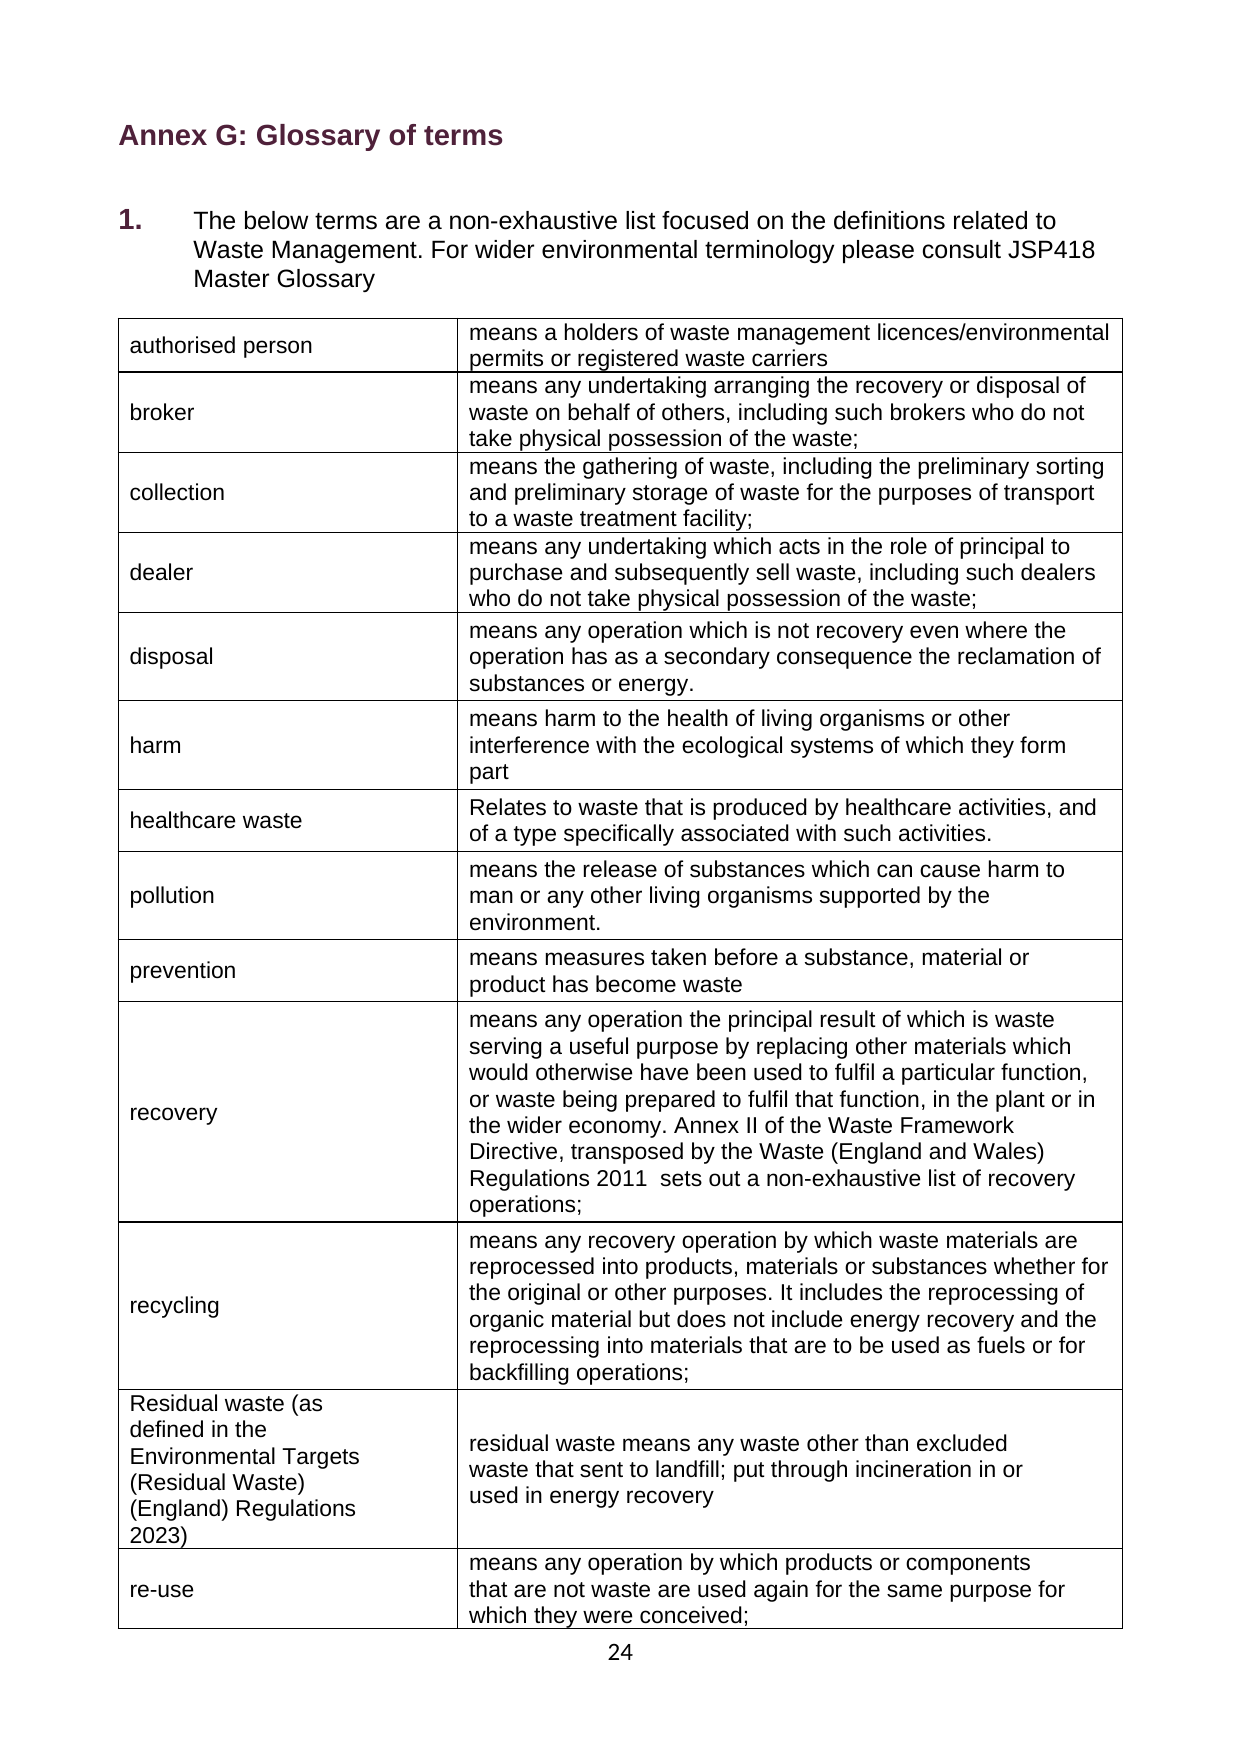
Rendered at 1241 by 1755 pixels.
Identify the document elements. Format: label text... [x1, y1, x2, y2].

table_header authorised person [119, 319, 457, 371]
table_cell Residual waste (as defined in the Environmental Targets (Residual Waste) (England) Regulations 2023) [119, 1390, 457, 1548]
table_cell pollution [119, 852, 457, 939]
table_cell recycling [119, 1223, 457, 1389]
table_cell means the release of substances which can cause harm to man or any other living organisms supported by the environment. [458, 852, 1122, 939]
table_cell disposal [119, 613, 457, 700]
table_cell means any operation by which products or components that are not waste are used again for the same purpose for which they were conceived; [458, 1549, 1122, 1628]
table_cell harm [119, 701, 457, 789]
table_cell broker [119, 373, 457, 452]
table_cell means the gathering of waste, including the preliminary sorting and preliminary storage of waste for the purposes of transport to a waste treatment facility; [458, 453, 1122, 532]
table_cell means any undertaking arranging the recovery or disposal of waste on behalf of others, including such brokers who do not take physical possession of the waste; [458, 373, 1122, 452]
table_cell Relates to waste that is produced by healthcare activities, and of a type specifically associated with such activities. [458, 790, 1122, 851]
table_cell means harm to the health of living organisms or other interference with the ecological systems of which they form part [458, 701, 1122, 789]
table_cell prevention [119, 940, 457, 1001]
table_cell means any operation which is not recovery even where the operation has as a secondary consequence the reclamation of substances or energy. [458, 613, 1122, 700]
table_cell recovery [119, 1002, 457, 1221]
table_header means a holders of waste management licences/environmental permits or registered waste carriers [458, 319, 1122, 371]
table_cell means any undertaking which acts in the role of principal to purchase and subsequently sell waste, including such dealers who do not take physical possession of the waste; [458, 533, 1122, 612]
table_cell means any operation the principal result of which is waste serving a useful purpose by replacing other materials which would otherwise have been used to fulfil a particular function, or waste being prepared to fulfil that function, in the plant or in the wider economy. Annex II of the Waste Framework Directive, transposed by the Waste (England and Wales) Regulations 2011 sets out a non-exhaustive list of recovery operations; [458, 1002, 1122, 1221]
table_cell healthcare waste [119, 790, 457, 851]
table_cell means measures taken before a substance, material or product has become waste [458, 940, 1122, 1001]
table_cell means any recovery operation by which waste materials are reprocessed into products, materials or substances whether for the original or other purposes. It includes the reprocessing of organic material but does not include energy recovery and the reprocessing into materials that are to be used as fuels or for backfilling operations; [458, 1223, 1122, 1389]
subtitle Annex G: Glossary of terms [118, 118, 1122, 152]
table_cell residual waste means any waste other than excluded waste that sent to landfill; put through incineration in or used in energy recovery [458, 1390, 1122, 1548]
subtitle The below terms are a non-exhaustive list focused on the definitions related to Waste Management. For wider environmental terminology please consult JSP418 Master Glossary [118, 202, 1122, 293]
table_cell collection [119, 453, 457, 532]
table_cell re-use [119, 1549, 457, 1628]
table_cell dealer [119, 533, 457, 612]
